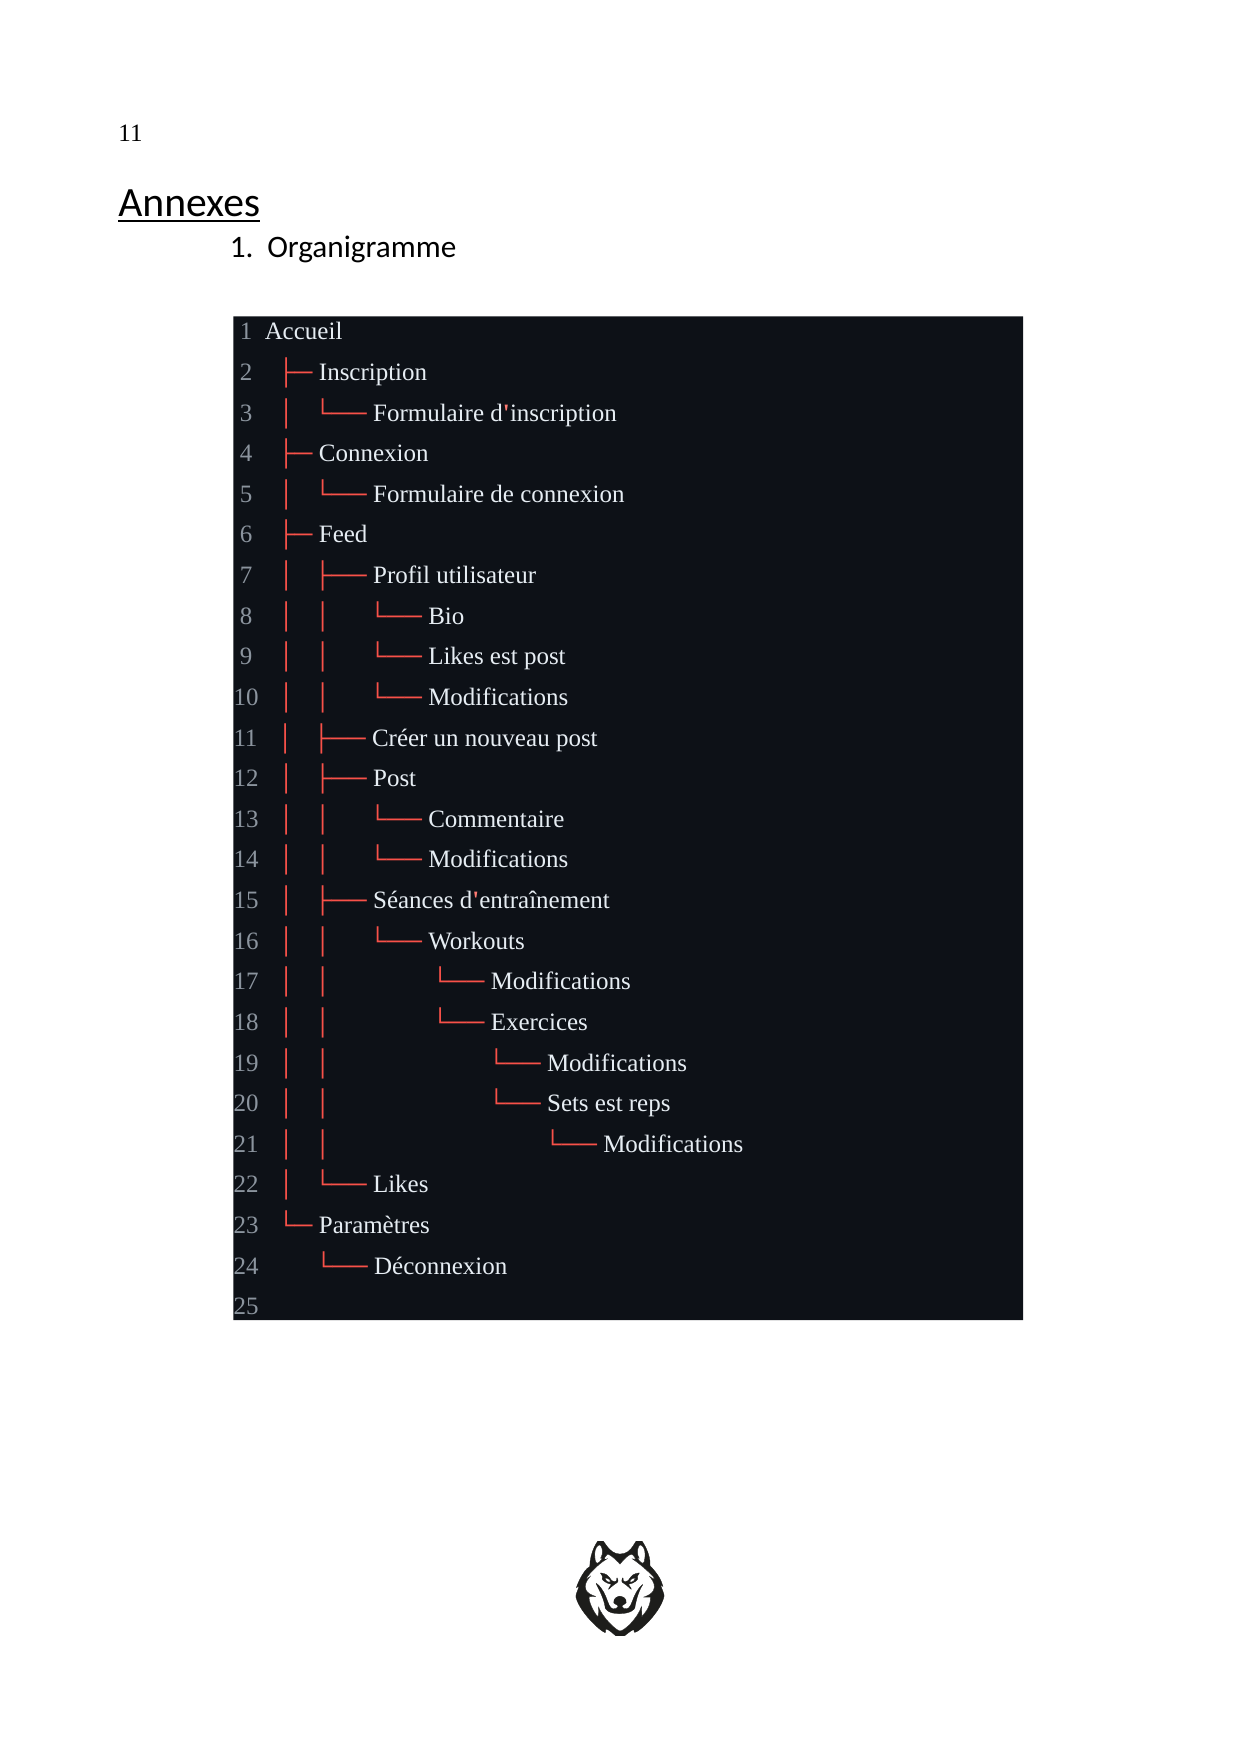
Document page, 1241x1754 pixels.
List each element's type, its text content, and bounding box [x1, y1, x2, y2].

list Organigramme [229, 227, 1122, 265]
text Annexes [118, 176, 1122, 227]
